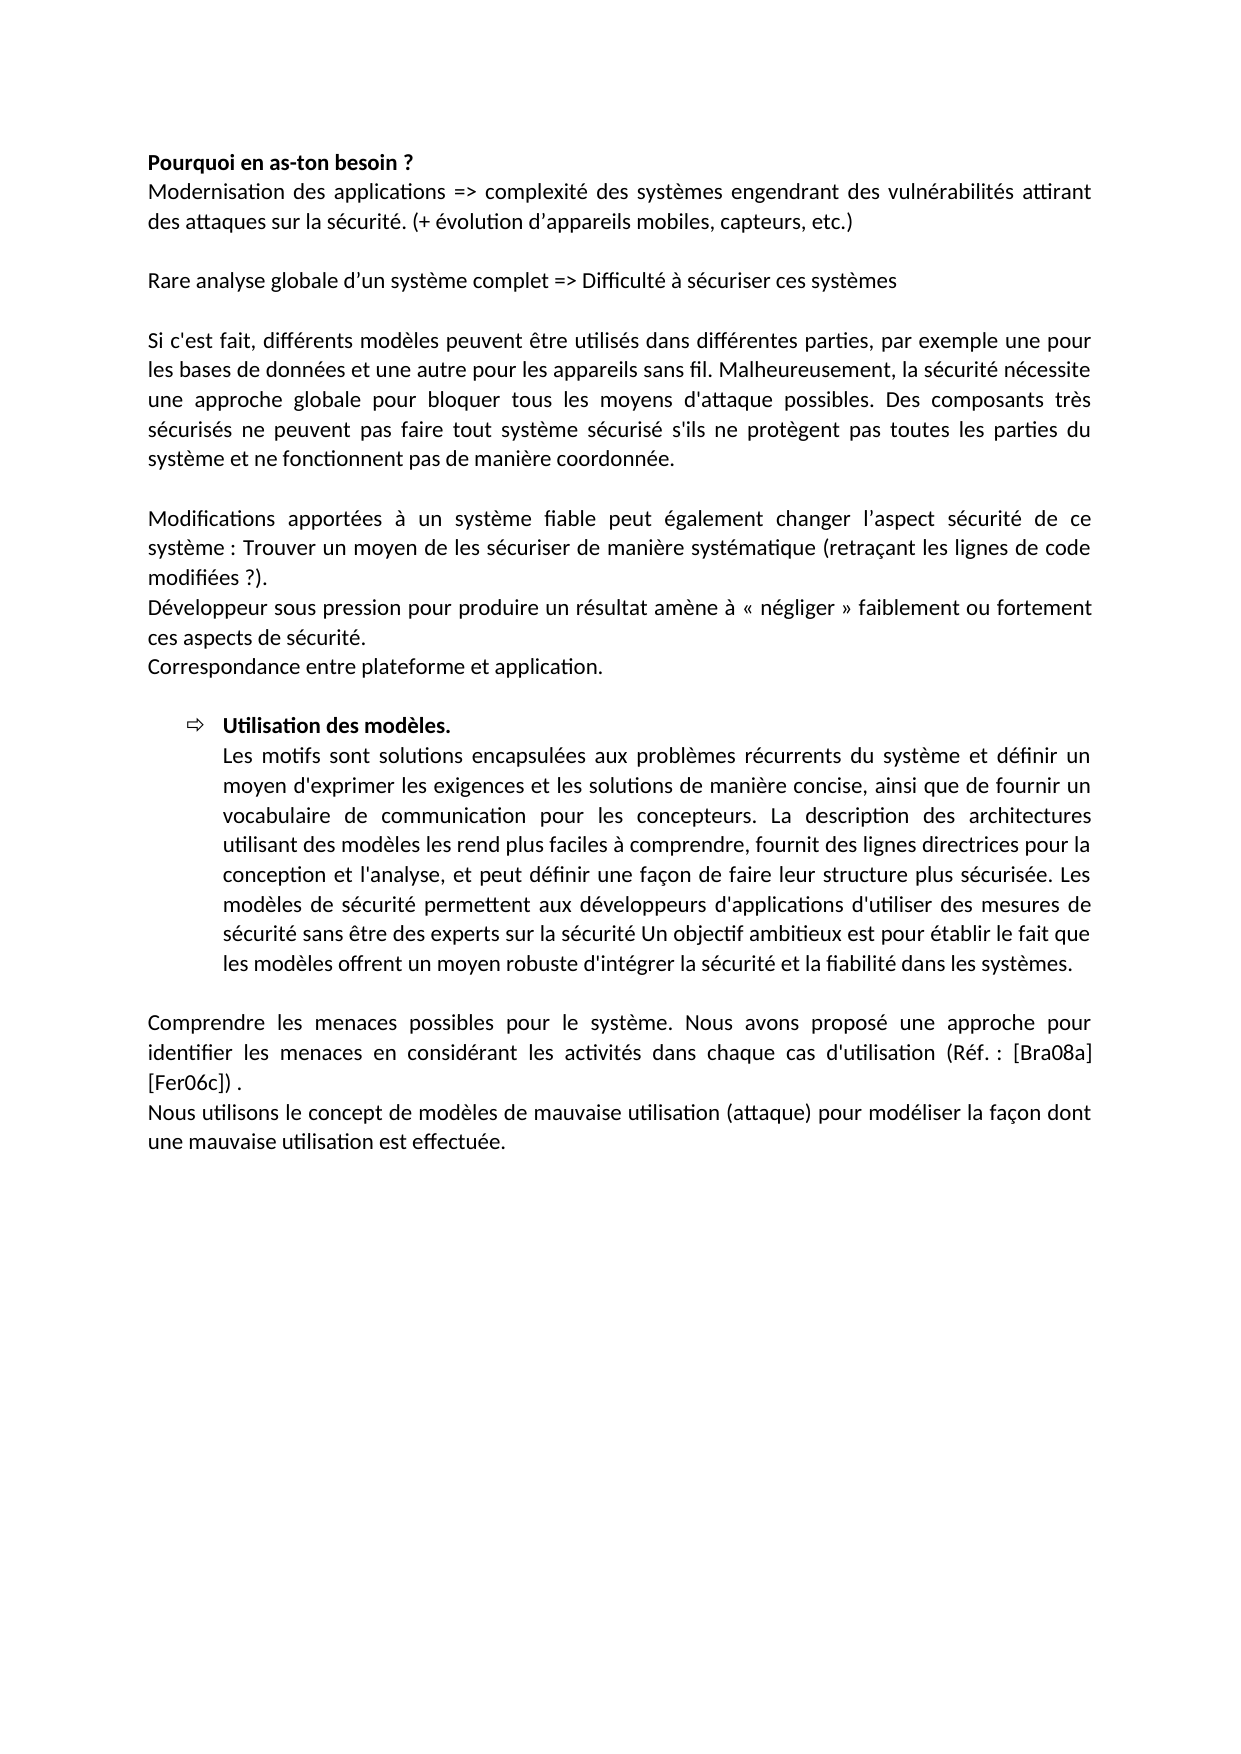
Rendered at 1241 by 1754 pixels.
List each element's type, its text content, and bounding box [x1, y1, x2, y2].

text Développeur sous pression pour produire un résultat amène à « négliger » faiblement ou fortement ces aspects de sécurité. [148, 593, 1093, 651]
text Rare analyse globale d’un système complet => Difficulté à sécuriser ces systèmes [148, 266, 1093, 294]
text Correspondance entre plateforme et application. [148, 652, 1093, 680]
list Les motifs sont solutions encapsulées aux problèmes récurrents du système et définir un moyen d'exprimer les exigences et les solutions de manière concise, ainsi que de fournir un vocabulaire de communication pour les concepteurs. La description des architectures utilisant des modèles les rend plus faciles à comprendre, fournit des lignes directrices pour la conception et l'analyse, et peut définir une façon de faire leur structure plus sécurisée. Les modèles de sécurité permettent aux développeurs d'applications d'utiliser des mesures de sécurité sans être des experts sur la sécurité Un objectif ambitieux est pour établir le fait que les modèles offrent un moyen robuste d'intégrer la sécurité et la fiabilité dans les systèmes. [223, 741, 1093, 977]
list Utilisation des modèles. [185, 712, 1093, 740]
text Nous utilisons le concept de modèles de mauvaise utilisation (attaque) pour modéliser la façon dont une mauvaise utilisation est effectuée. [148, 1098, 1093, 1155]
text Modernisation des applications => complexité des systèmes engendrant des vulnérabilités attirant des attaques sur la sécurité. (+ évolution d’appareils mobiles, capteurs, etc.) [148, 177, 1093, 235]
text Comprendre les menaces possibles pour le système. Nous avons proposé une approche pour identifier les menaces en considérant les activités dans chaque cas d'utilisation (Réf. : [Bra08a] [Fer06c]) . [148, 1008, 1093, 1096]
text Modifications apportées à un système fiable peut également changer l’aspect sécurité de ce système : Trouver un moyen de les sécuriser de manière systématique (retraçant les lignes de code modifiées ?). [148, 504, 1093, 591]
text Pourquoi en as-ton besoin ? [148, 148, 1093, 176]
text Si c'est fait, différents modèles peuvent être utilisés dans différentes parties, par exemple une pour les bases de données et une autre pour les appareils sans fil. Malheureusement, la sécurité nécessite une approche globale pour bloquer tous les moyens d'attaque possibles. Des composants très sécurisés ne peuvent pas faire tout système sécurisé s'ils ne protègent pas toutes les parties du système et ne fonctionnent pas de manière coordonnée. [148, 326, 1093, 472]
